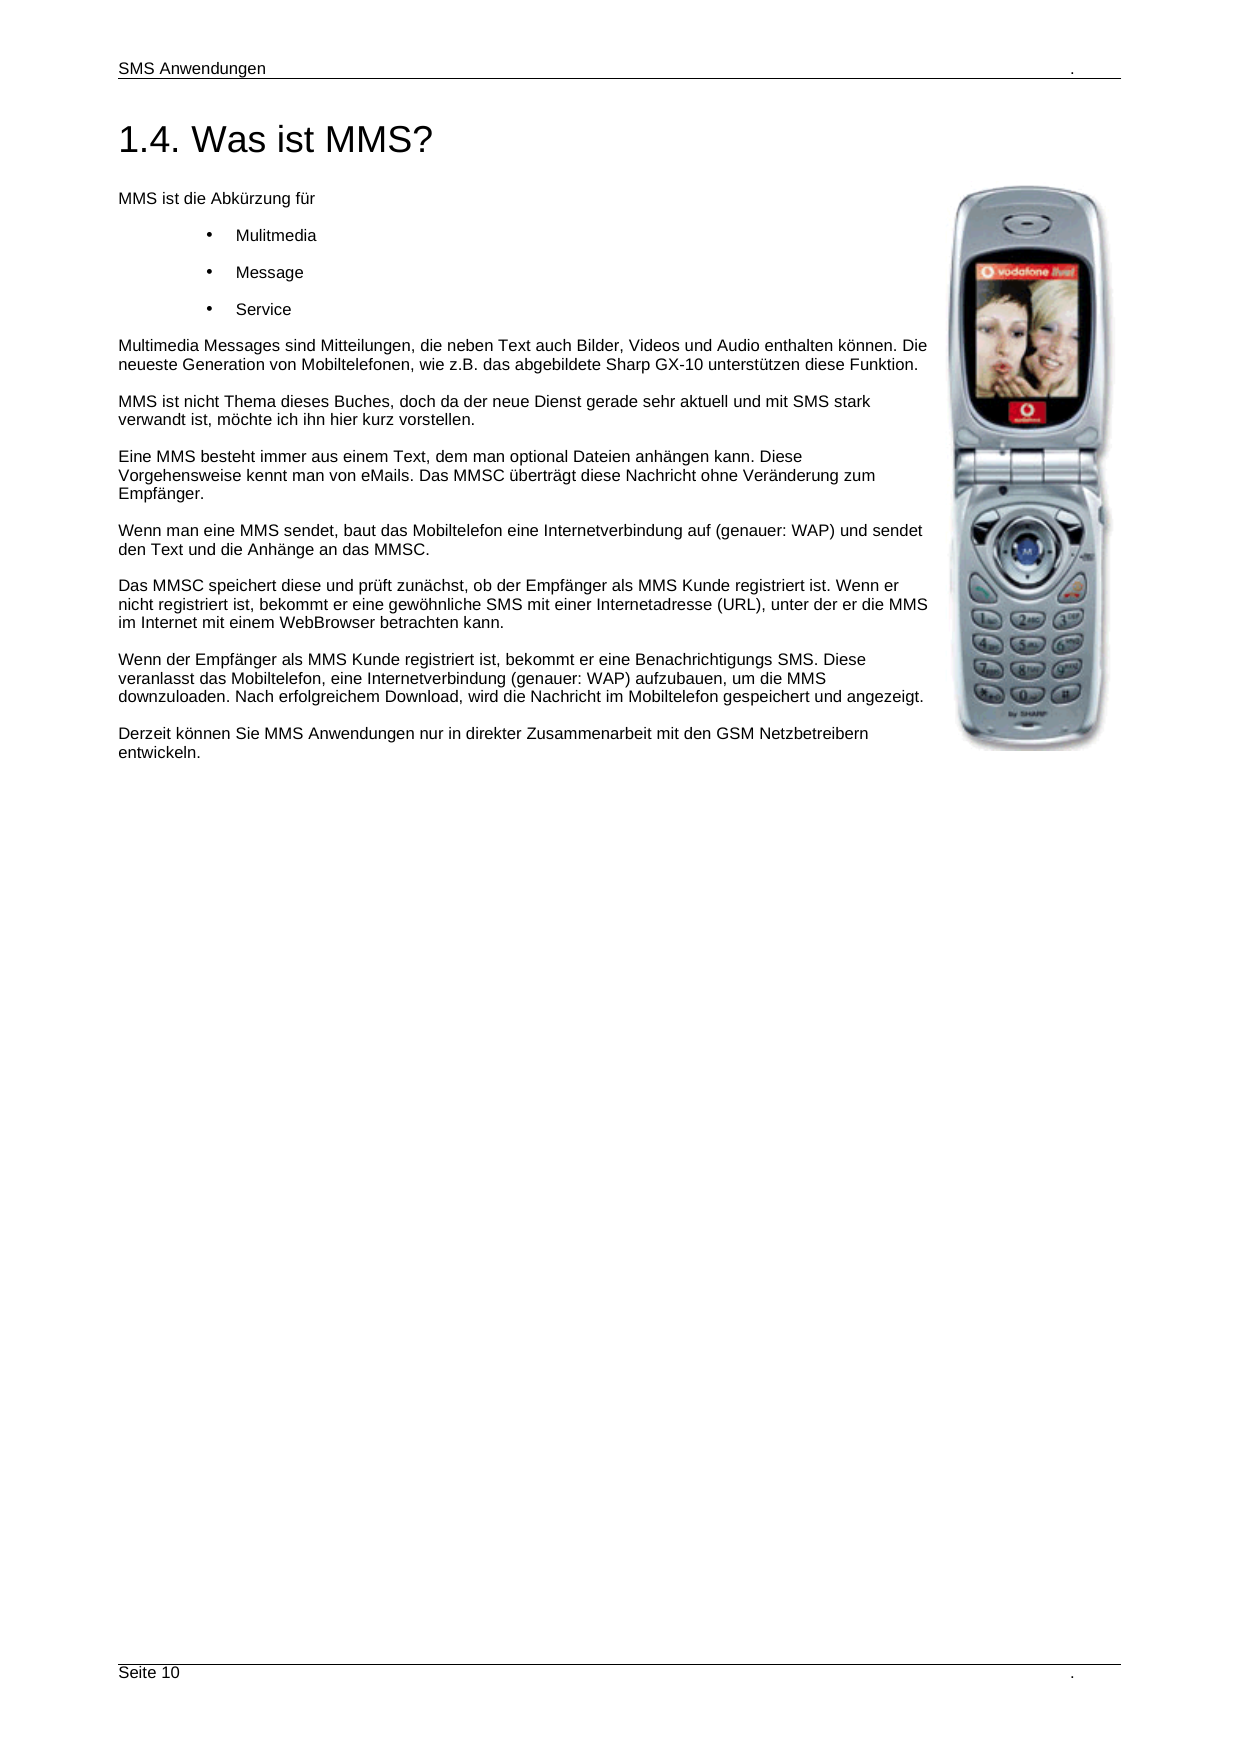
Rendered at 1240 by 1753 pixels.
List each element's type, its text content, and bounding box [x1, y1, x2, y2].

text Wenn der Empfänger als MMS Kunde registriert ist, bekommt er eine Benachrichtigungs SMS. Diese veranlasst das Mobiltelefon, eine Internetverbindung (genauer: WAP) aufzubauen, um die MMS downzuloaden. Nach erfolgreichem Download, wird die Nachricht im Mobiltelefon gespeichert und angezeigt. [118, 650, 931, 706]
text Eine MMS besteht immer aus einem Text, dem man optional Dateien anhängen kann. Diese Vorgehensweise kennt man von eMails. Das MMSC überträgt diese Nachricht ohne Veränderung zum Empfänger. [118, 447, 931, 503]
text Wenn man eine MMS sendet, baut das Mobiltelefon eine Internetverbindung auf (genauer: WAP) und sendet den Text und die Anhänge an das MMSC. [118, 521, 931, 558]
text MMS ist die Abkürzung für [118, 189, 931, 208]
subtitle Was ist MMS? [118, 118, 1121, 160]
text MMS ist nicht Thema dieses Buches, doch da der neue Dienst gerade sehr aktuell und mit SMS stark verwandt ist, möchte ich ihn hier kurz vorstellen. [118, 392, 931, 429]
picture [931, 181, 1122, 751]
list Service [206, 300, 931, 319]
text Derzeit können Sie MMS Anwendungen nur in direkter Zusammenarbeit mit den GSM Netzbetreibern entwickeln. [118, 724, 1121, 762]
list Mulitmedia [206, 226, 931, 245]
text Das MMSC speichert diese und prüft zunächst, ob der Empfänger als MMS Kunde registriert ist. Wenn er nicht registriert ist, bekommt er eine gewöhnliche SMS mit einer Internetadresse (URL), unter der er die MMS im Internet mit einem WebBrowser betrachten kann. [118, 576, 931, 632]
list Message [206, 263, 931, 282]
text Multimedia Messages sind Mitteilungen, die neben Text auch Bilder, Videos und Audio enthalten können. Die neueste Generation von Mobiltelefonen, wie z.B. das abgebildete Sharp GX-10 unterstützen diese Funktion. [118, 337, 931, 374]
